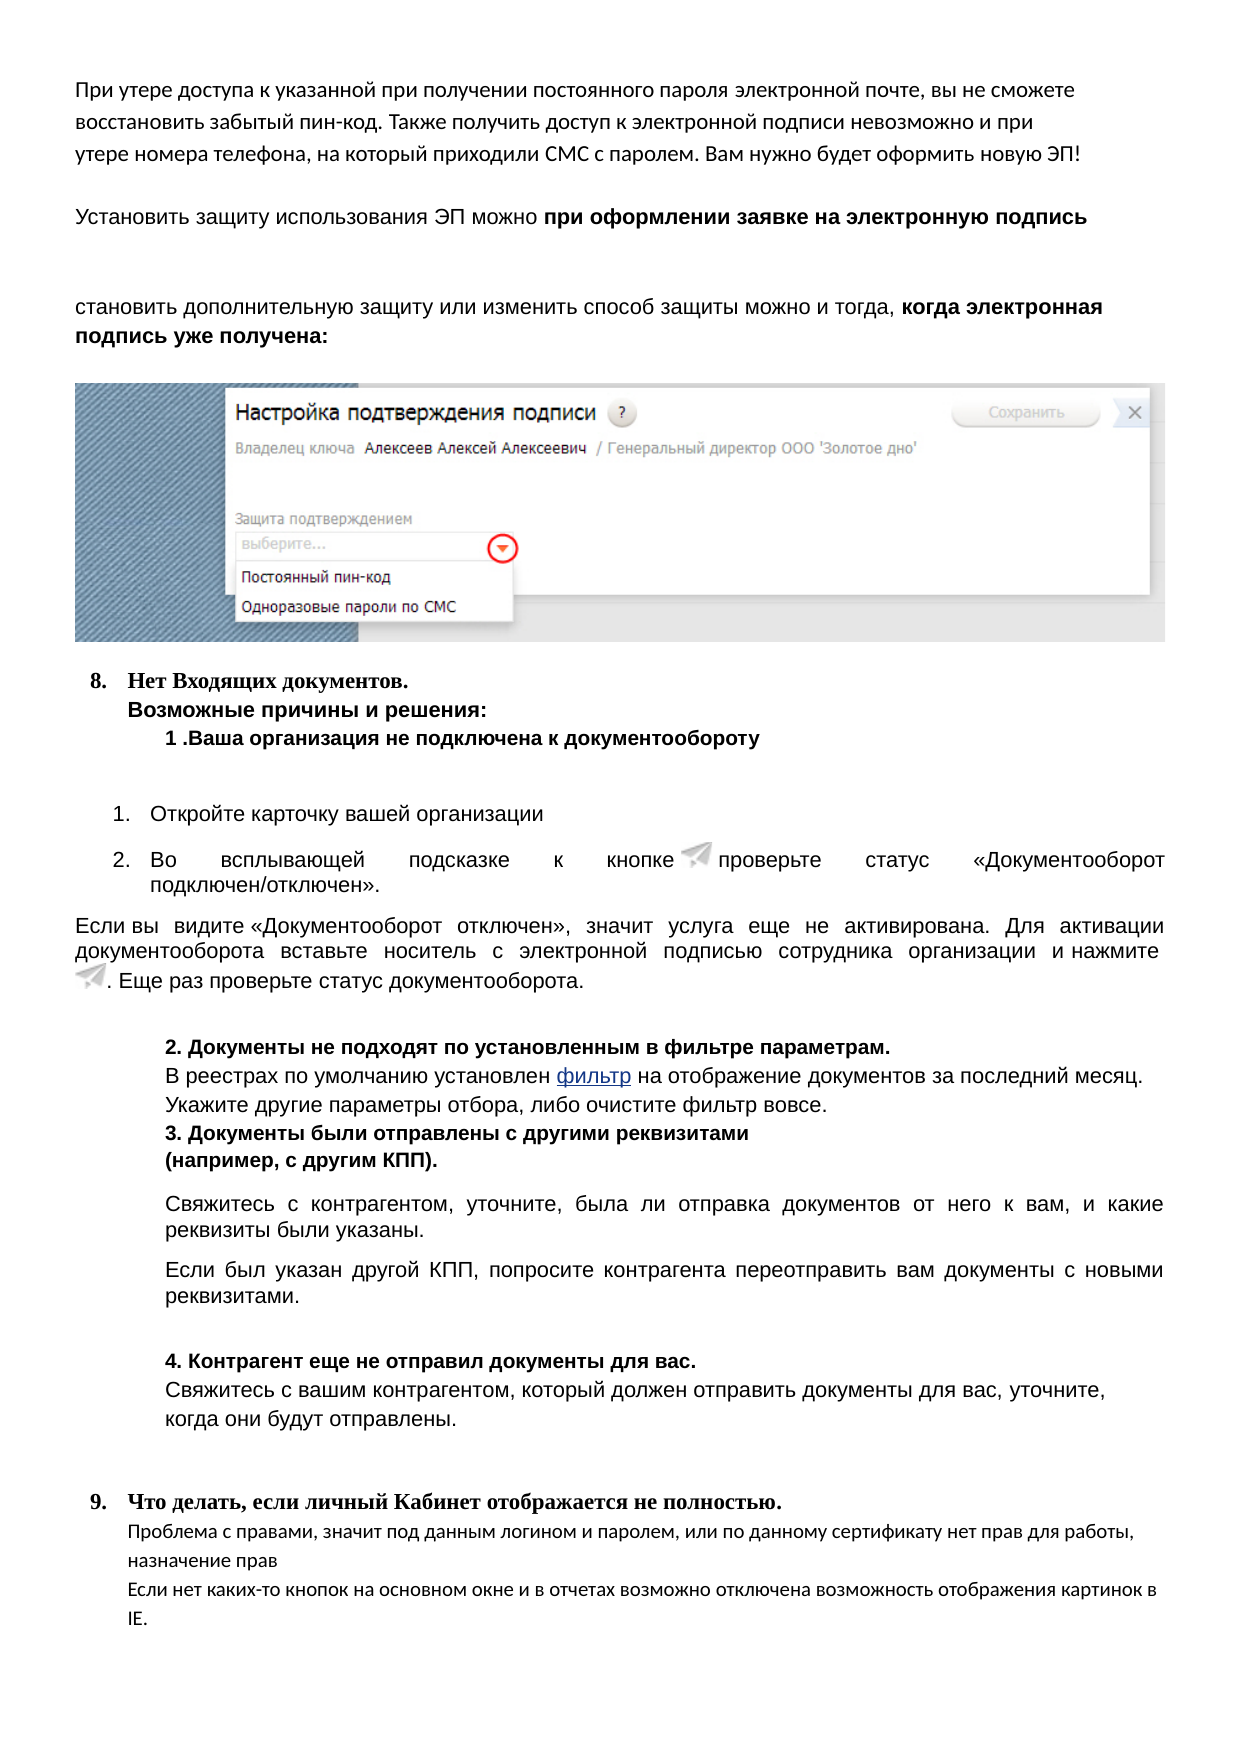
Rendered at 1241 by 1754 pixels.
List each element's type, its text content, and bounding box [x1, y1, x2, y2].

picture [75, 383, 1166, 642]
picture [681, 842, 713, 868]
text Установить защиту использования ЭП можно при оформлении заявке на электронную подпись [75, 204, 1165, 229]
list Откройте карточку вашей организации [112, 801, 1165, 826]
text Свяжитесь с контрагентом, уточните, была ли отправка документов от него к вам, и какие реквизиты были указаны. [165, 1191, 1165, 1242]
text становить дополнительную защиту или изменить способ защиты можно и тогда, когда электронная подпись уже получена: [75, 294, 1165, 348]
subtitle Что делать, если личный Кабинет отображается не полностью. [90, 1488, 1165, 1514]
list В реестрах по умолчанию установлен фильтр на отображение документов за последний месяц. Укажите другие параметры отбора, либо очистите фильтр вовсе. [165, 1063, 1165, 1117]
picture [75, 963, 107, 989]
list Если нет каких-то кнопок на основном окне и в отчетах возможно отключена возможность отображения картинок в IE. [127, 1576, 1165, 1631]
subtitle Нет Входящих документов. [90, 667, 1165, 693]
list Во всплывающей подсказке к кнопке проверьте статус «Документооборот подключен/отключен». [112, 842, 1165, 897]
list 4. Контрагент еще не отправил документы для вас. [127, 1349, 1165, 1373]
list 1 .Ваша организация не подключена к документообороту [127, 726, 1165, 750]
list Проблема с правами, значит под данным логином и паролем, или по данному сертификату нет прав для работы, назначение прав [127, 1518, 1165, 1572]
list 2. Документы не подходят по установленным в фильтре параметрам. [127, 1035, 1165, 1059]
list Возможные причины и решения: [127, 697, 1165, 722]
text При утере доступа к указанной при получении постоянного пароля электронной почте, вы не сможете восстановить забытый пин-код. Также получить доступ к электронной подписи невозможно и при утере номера телефона, на который приходили СМС с паролем. Вам нужно будет оформить новую ЭП! [75, 75, 1165, 167]
text Если вы видите «Документооборот отключен», значит услуга еще не активирована. Для активации документооборота вставьте носитель с электронной подписью сотрудника организации и нажмите . Еще раз проверьте статус документооборота. [75, 913, 1165, 994]
list 3. Документы были отправлены с другими реквизитами (например, с другим КПП). [127, 1121, 1165, 1172]
text Если был указан другой КПП, попросите контрагента переотправить вам документы с новыми реквизитами. [165, 1257, 1165, 1308]
list Свяжитесь с вашим контрагентом, который должен отправить документы для вас, уточните, когда они будут отправлены. [165, 1377, 1165, 1431]
